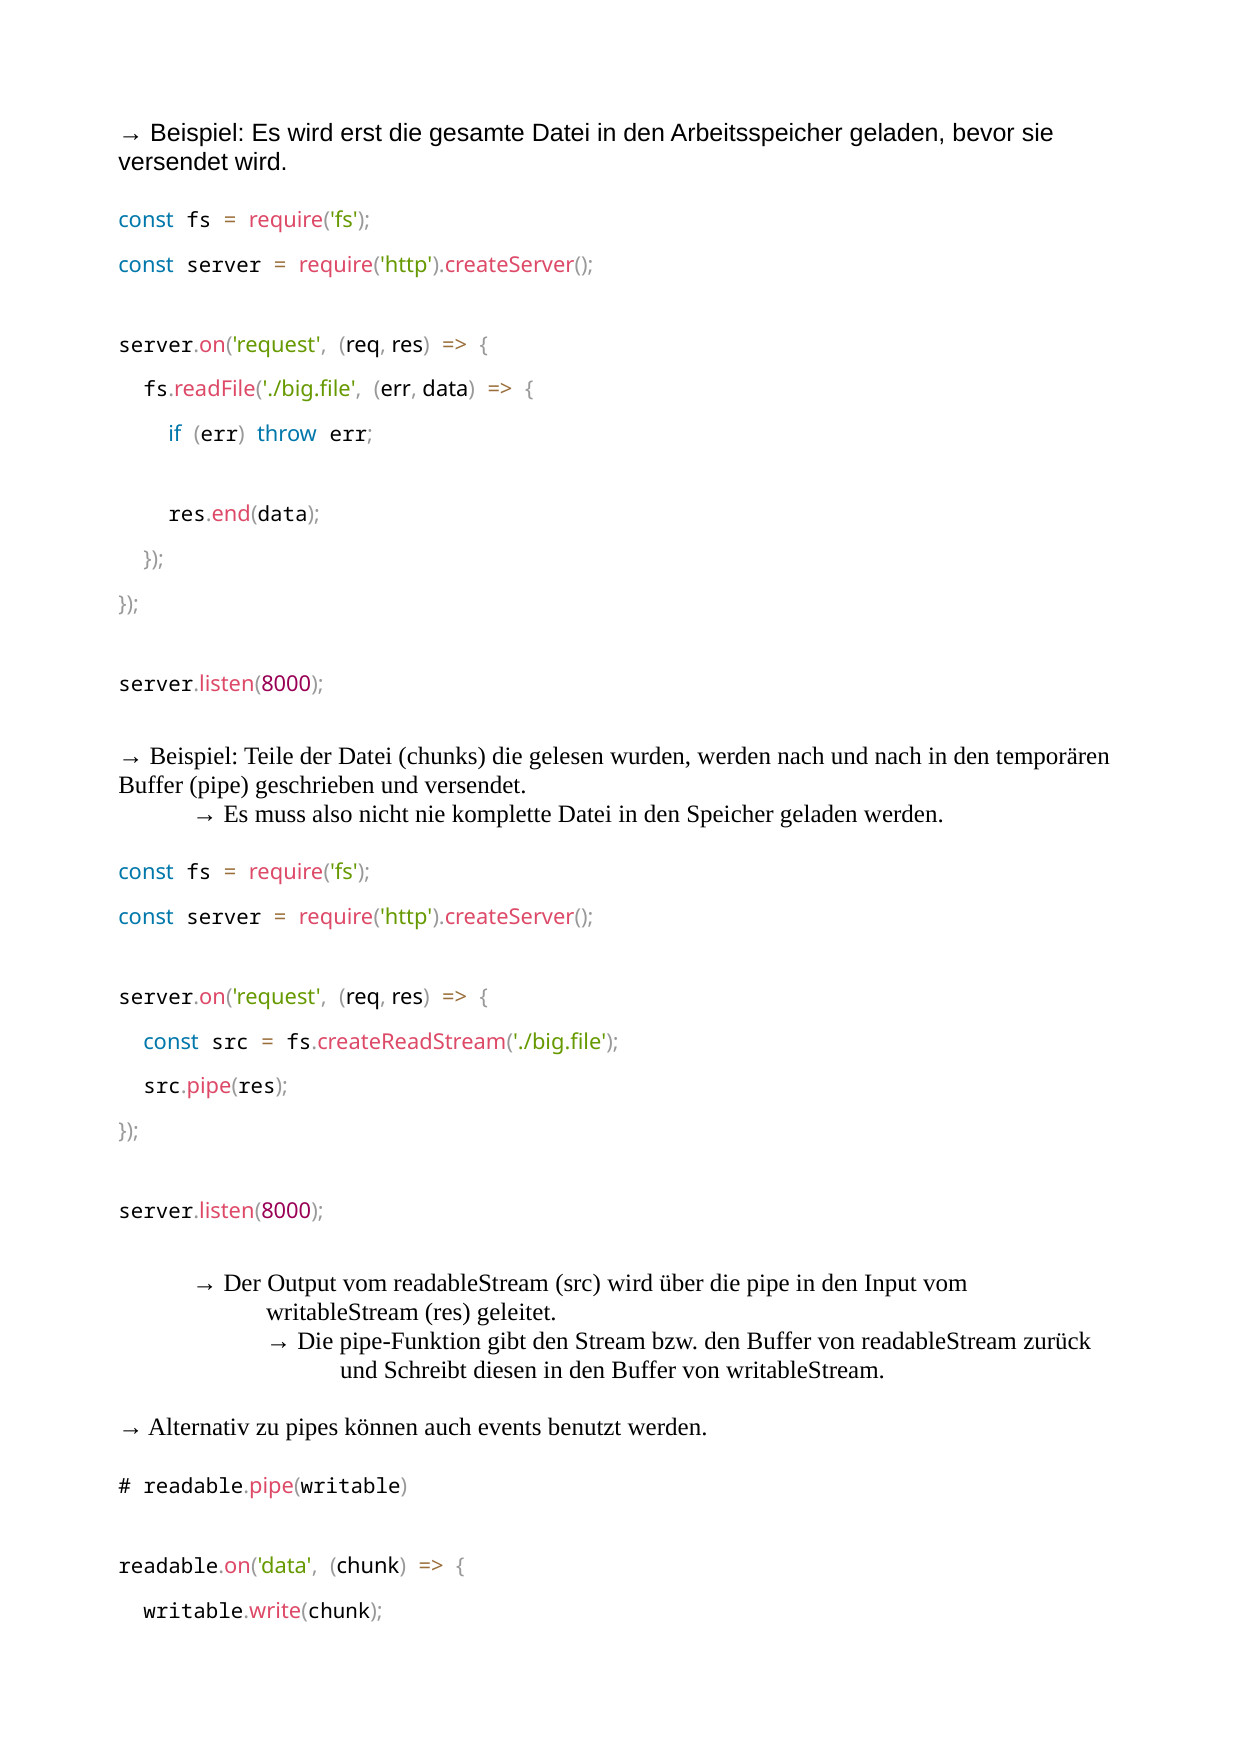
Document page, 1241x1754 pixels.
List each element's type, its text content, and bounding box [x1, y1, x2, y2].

text src.pipe(res); [118, 1070, 1122, 1100]
text server.on('request', (req, res) => { [118, 981, 1122, 1011]
text → Der Output vom readableStream (src) wird über die pipe in den Input vom [118, 1268, 1122, 1297]
text const src = fs.createReadStream('./big.file'); [118, 1026, 1122, 1055]
text }); [118, 1115, 1122, 1145]
text readable.on('data', (chunk) => { [118, 1550, 1122, 1580]
text const fs = require('fs'); [118, 856, 1122, 886]
text const fs = require('fs'); [118, 204, 1122, 234]
text writable.write(chunk); [118, 1594, 1122, 1624]
text → Es muss also nicht nie komplette Datei in den Speicher geladen werden. [118, 799, 1122, 827]
text }); [118, 543, 1122, 573]
text server.listen(8000); [118, 1195, 1122, 1225]
text res.end(data); [118, 498, 1122, 528]
text → Beispiel: Teile der Datei (chunks) die gelesen wurden, werden nach und nach in den temporären Buffer (pipe) geschrieben und versendet. [118, 741, 1122, 799]
text # readable.pipe(writable) [118, 1470, 1122, 1499]
text → Die pipe-Funktion gibt den Stream bzw. den Buffer von readableStream zurück [118, 1326, 1122, 1355]
text writableStream (res) geleitet. [118, 1297, 1122, 1326]
text und Schreibt diesen in den Buffer von writableStream. [118, 1355, 1122, 1383]
text server.listen(8000); [118, 668, 1122, 697]
text if (err) throw err; [118, 418, 1122, 448]
text fs.readFile('./big.file', (err, data) => { [118, 373, 1122, 403]
text }); [118, 588, 1122, 617]
text server.on('request', (req, res) => { [118, 329, 1122, 358]
text → Alternativ zu pipes können auch events benutzt werden. [118, 1412, 1122, 1441]
text const server = require('http').createServer(); [118, 901, 1122, 931]
text const server = require('http').createServer(); [118, 249, 1122, 278]
text → Beispiel: Es wird erst die gesamte Datei in den Arbeitsspeicher geladen, bevor sie versendet wird. [118, 118, 1122, 176]
